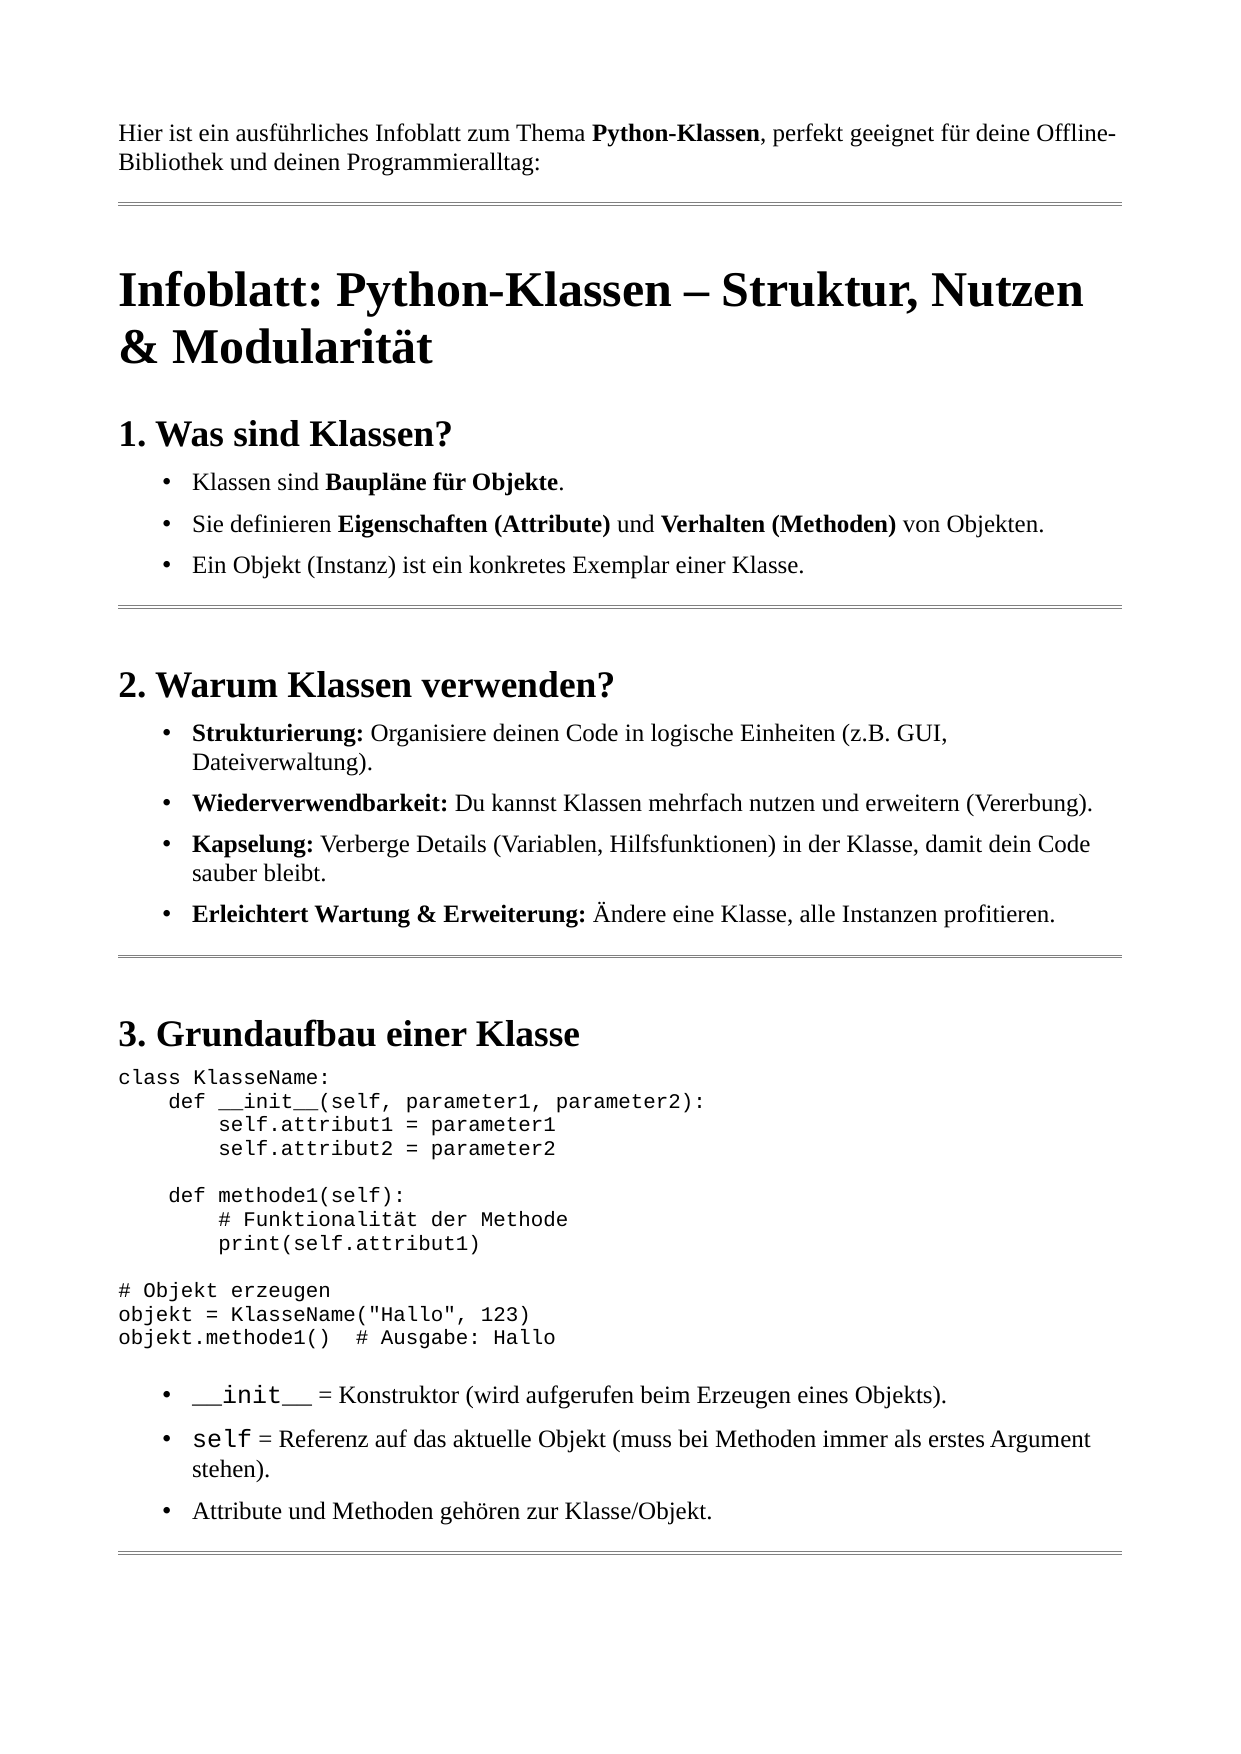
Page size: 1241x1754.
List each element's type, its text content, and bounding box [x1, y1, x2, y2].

subtitle 1. Was sind Klassen? [118, 412, 1122, 455]
text Hier ist ein ausführliches Infoblatt zum Thema Python-Klassen, perfekt geeignet für deine Offline-Bibliothek und deinen Programmieralltag: [118, 118, 1122, 176]
text class KlasseName: [118, 1067, 1122, 1091]
text # Objekt erzeugen [118, 1280, 1122, 1304]
subtitle 2. Warum Klassen verwenden? [118, 662, 1122, 705]
list Kapselung: Verberge Details (Variablen, Hilfsfunktionen) in der Klasse, damit dein Code sauber bleibt. [162, 829, 1122, 887]
text def methode1(self): [118, 1185, 1122, 1209]
list __init__ = Konstruktor (wird aufgerufen beim Erzeugen eines Objekts). [162, 1380, 1122, 1411]
list Erleichtert Wartung & Erweiterung: Ändere eine Klasse, alle Instanzen profitieren. [162, 899, 1122, 928]
text print(self.attribut1) [118, 1233, 1122, 1256]
subtitle Infoblatt: Python-Klassen – Struktur, Nutzen & Modularität [118, 259, 1122, 374]
list Strukturierung: Organisiere deinen Code in logische Einheiten (z.B. GUI, Dateiverwaltung). [162, 718, 1122, 775]
text objekt.methode1() # Ausgabe: Hallo [118, 1327, 1122, 1351]
text self.attribut2 = parameter2 [118, 1138, 1122, 1162]
list self = Referenz auf das aktuelle Objekt (muss bei Methoden immer als erstes Argument stehen). [162, 1424, 1122, 1483]
list Attribute und Methoden gehören zur Klasse/Objekt. [162, 1496, 1122, 1524]
list Sie definieren Eigenschaften (Attribute) und Verhalten (Methoden) von Objekten. [162, 509, 1122, 537]
text # Funktionalität der Methode [118, 1209, 1122, 1233]
text def __init__(self, parameter1, parameter2): [118, 1091, 1122, 1114]
list Wiederverwendbarkeit: Du kannst Klassen mehrfach nutzen und erweitern (Vererbung). [162, 788, 1122, 817]
subtitle 3. Grundaufbau einer Klasse [118, 1012, 1122, 1055]
text objekt = KlasseName("Hallo", 123) [118, 1304, 1122, 1327]
text self.attribut1 = parameter1 [118, 1114, 1122, 1138]
list Ein Objekt (Instanz) ist ein konkretes Exemplar einer Klasse. [162, 550, 1122, 579]
list Klassen sind Baupläne für Objekte. [162, 467, 1122, 496]
